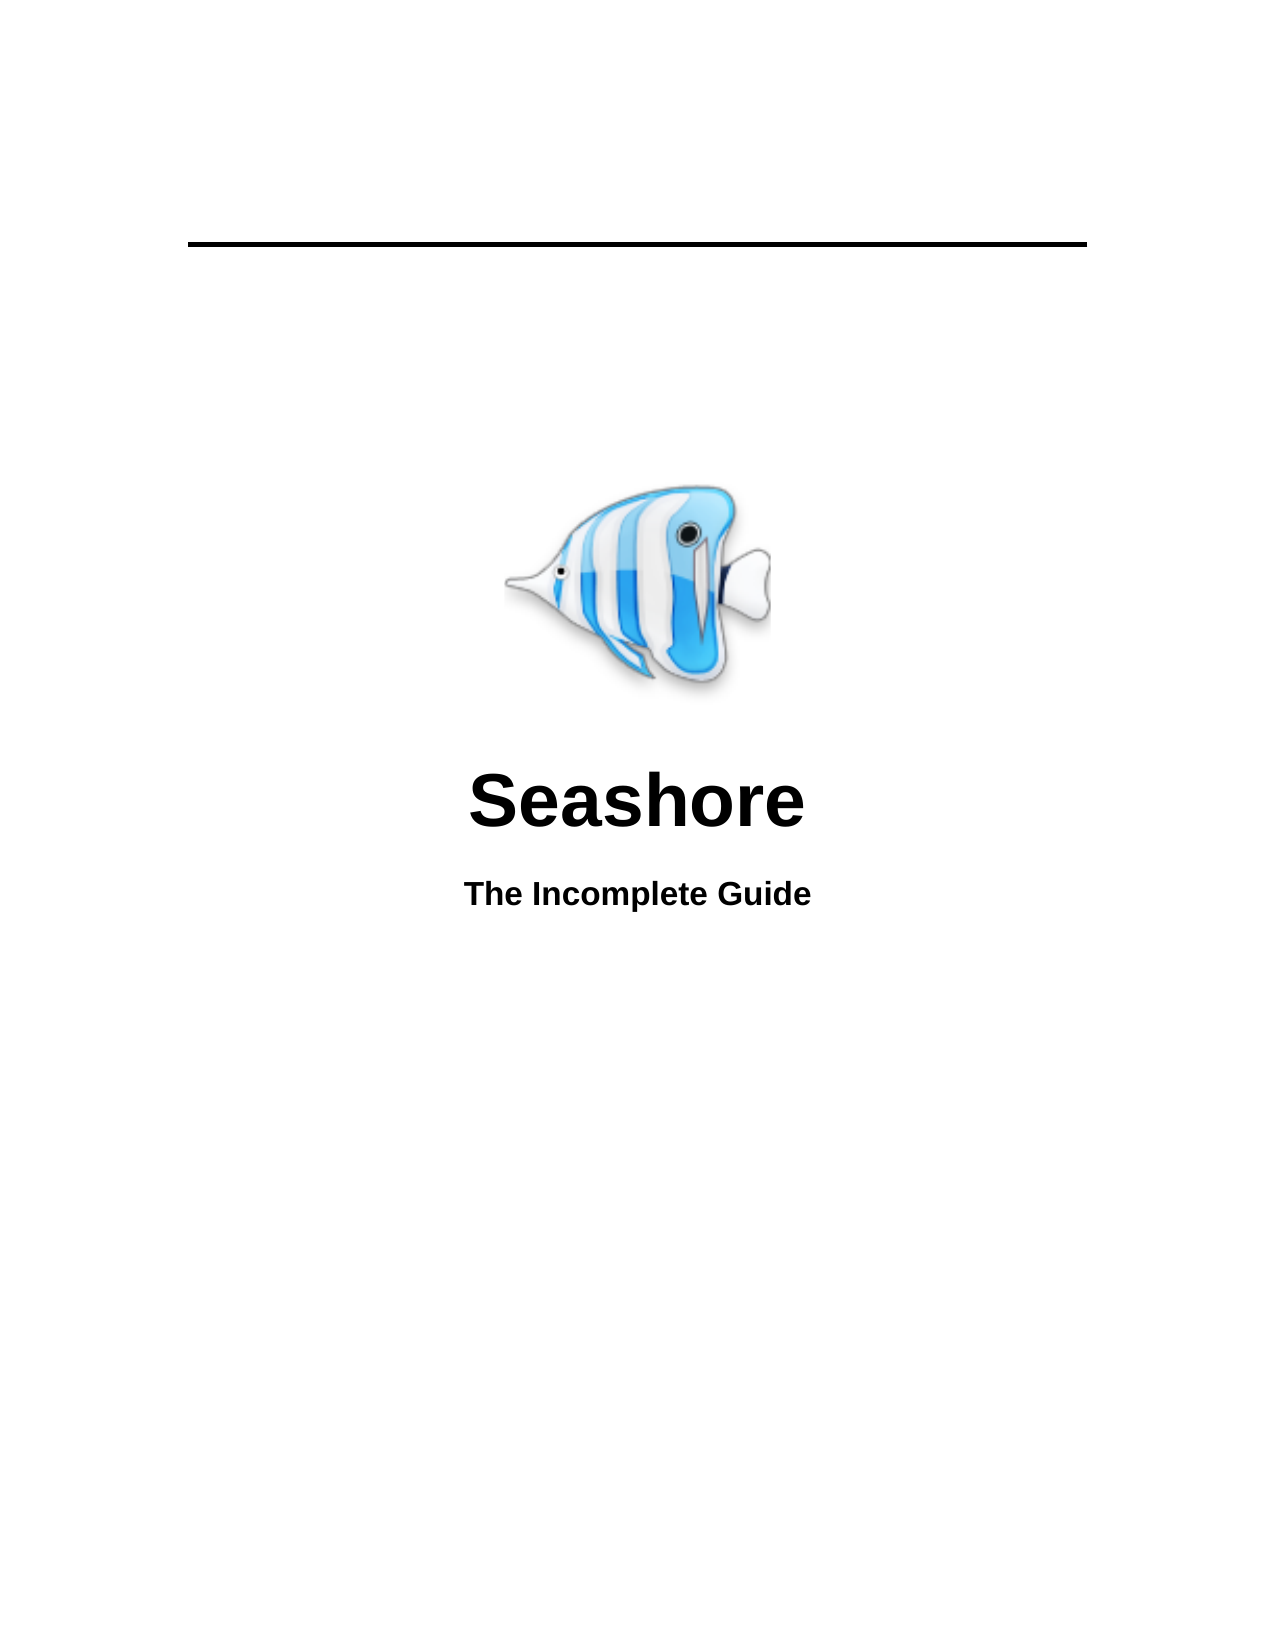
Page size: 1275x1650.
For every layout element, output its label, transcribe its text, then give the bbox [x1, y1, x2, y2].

subtitle Seashore [172, 756, 1103, 842]
subtitle The Incomplete Guide [172, 874, 1103, 913]
picture [504, 452, 771, 719]
